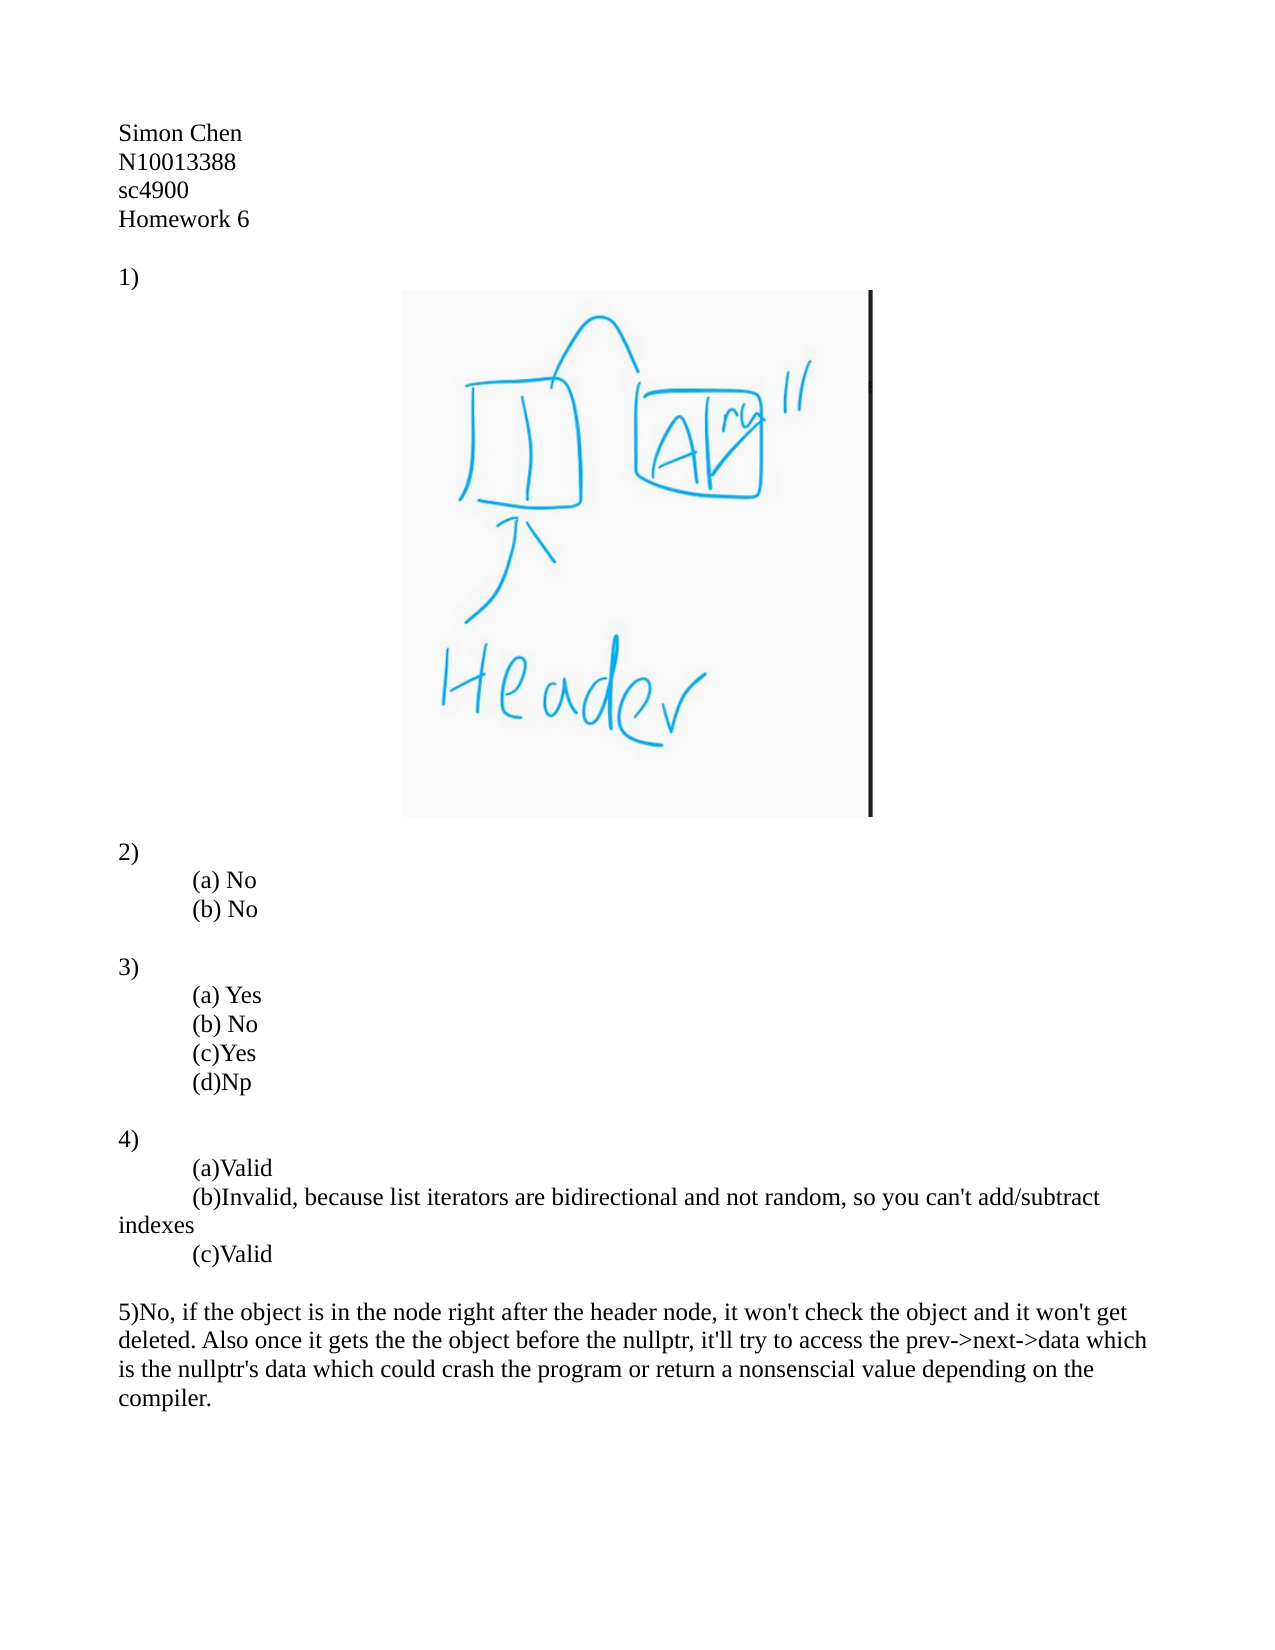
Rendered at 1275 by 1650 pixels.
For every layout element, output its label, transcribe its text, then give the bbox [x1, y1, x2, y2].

text (b) No [118, 894, 1157, 923]
text 1) [118, 262, 1157, 291]
text (b)Invalid, because list iterators are bidirectional and not random, so you can't add/subtract indexes [118, 1182, 1157, 1239]
text (b) No [118, 1009, 1157, 1038]
text Homework 6 [118, 204, 1157, 233]
text sc4900 [118, 176, 1157, 204]
text (d)Np [118, 1067, 1157, 1096]
text N10013388 [118, 147, 1157, 176]
text (a) No [118, 866, 1157, 894]
text (a) Yes [118, 981, 1157, 1009]
text (a)Valid [118, 1153, 1157, 1182]
text 4) [118, 1124, 1157, 1153]
picture [402, 290, 873, 817]
text 5)No, if the object is in the node right after the header node, it won't check the object and it won't get deleted. Also once it gets the the object before the nullptr, it'll try to access the prev->next->data which is the nullptr's data which could crash the program or return a nonsenscial value depending on the compiler. [118, 1297, 1157, 1412]
text 2) [118, 837, 1157, 866]
text Simon Chen [118, 118, 1157, 147]
text 3) [118, 952, 1157, 981]
text (c)Valid [118, 1239, 1157, 1268]
text (c)Yes [118, 1038, 1157, 1067]
